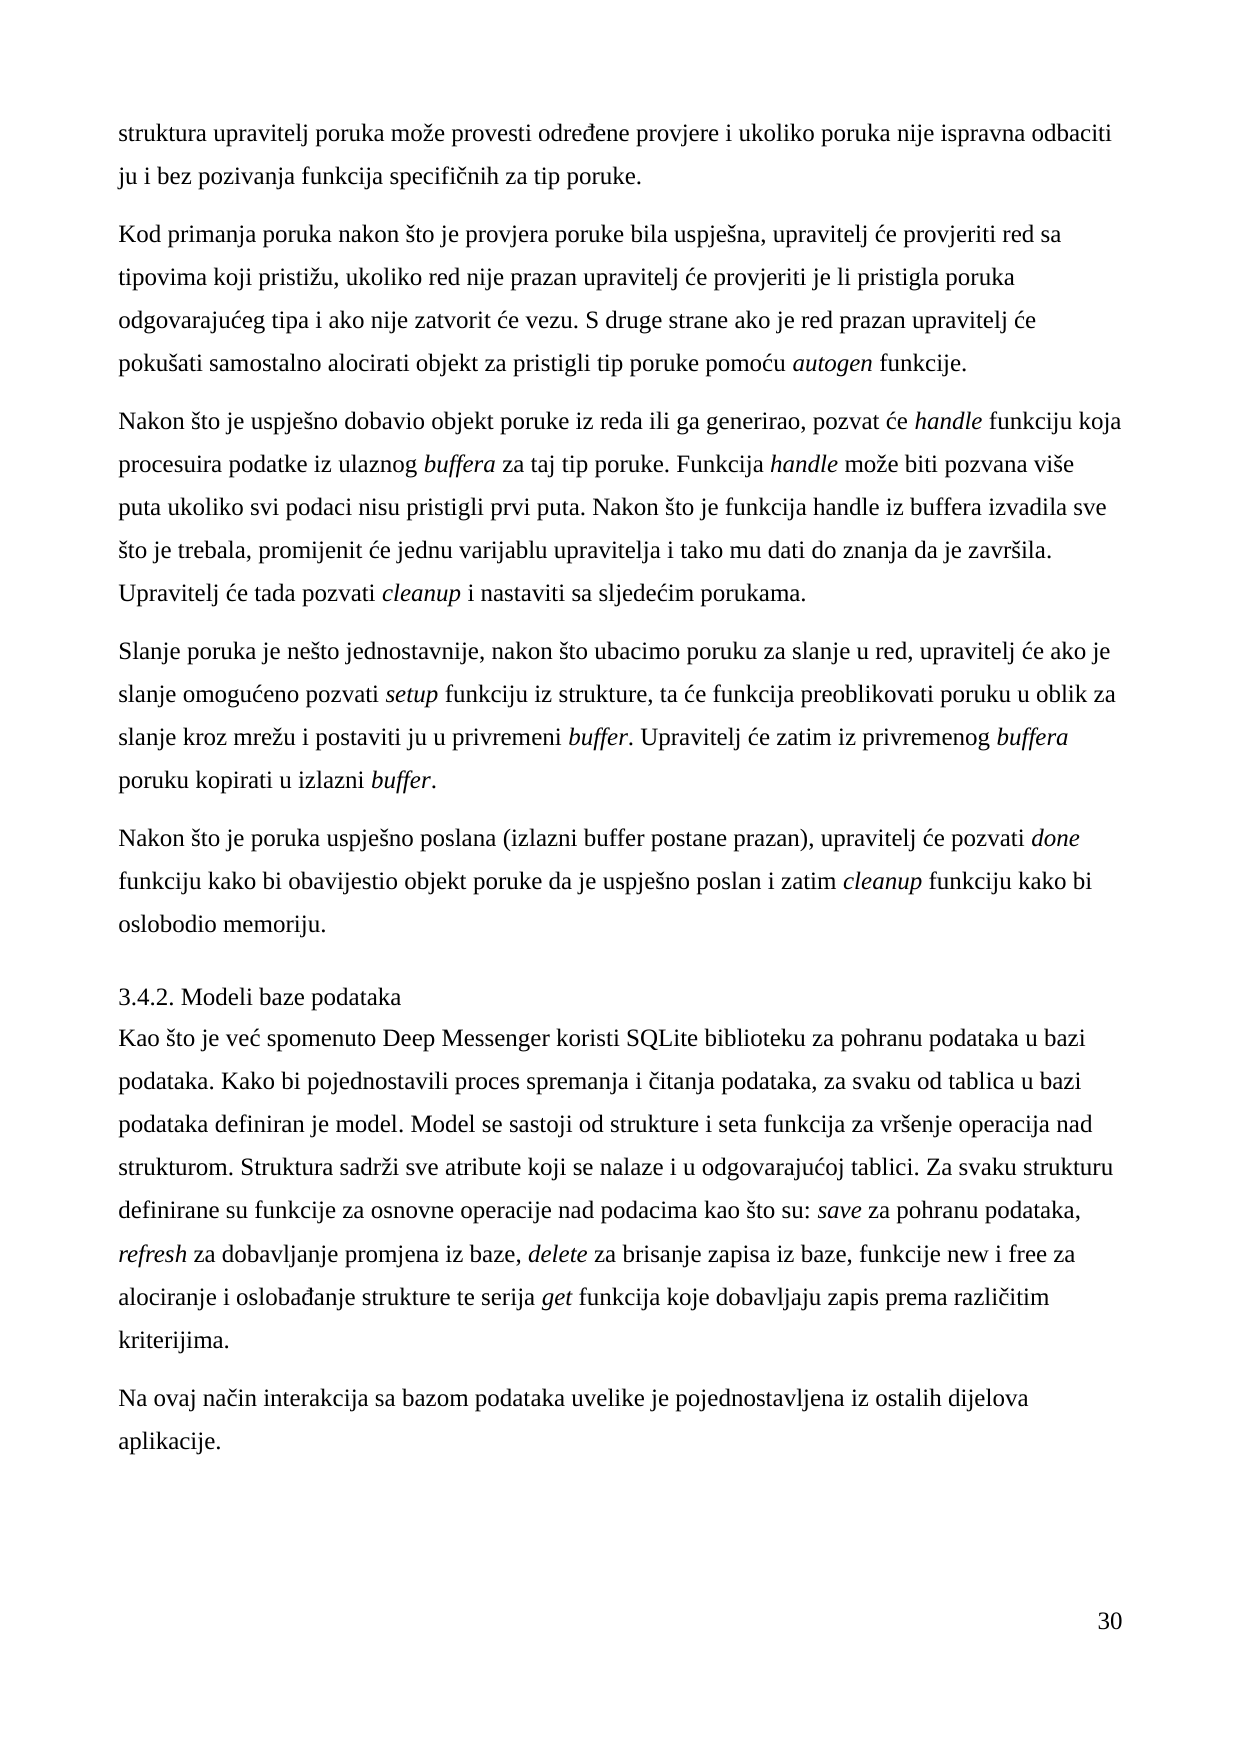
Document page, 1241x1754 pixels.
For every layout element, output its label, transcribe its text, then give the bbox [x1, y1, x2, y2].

subtitle Modeli baze podataka [118, 982, 1122, 1011]
text Slanje poruka je nešto jednostavnije, nakon što ubacimo poruku za slanje u red, upravitelj će ako je slanje omogućeno pozvati setup funkciju iz strukture, ta će funkcija preoblikovati poruku u oblik za slanje kroz mrežu i postaviti ju u privremeni buffer. Upravitelj će zatim iz privremenog buffera poruku kopirati u izlazni buffer. [118, 636, 1122, 794]
text Kao što je već spomenuto Deep Messenger koristi SQLite biblioteku za pohranu podataka u bazi podataka. Kako bi pojednostavili proces spremanja i čitanja podataka, za svaku od tablica u bazi podataka definiran je model. Model se sastoji od strukture i seta funkcija za vršenje operacija nad strukturom. Struktura sadrži sve atribute koji se nalaze i u odgovarajućoj tablici. Za svaku strukturu definirane su funkcije za osnovne operacije nad podacima kao što su: save za pohranu podataka, refresh za dobavljanje promjena iz baze, delete za brisanje zapisa iz baze, funkcije new i free za alociranje i oslobađanje strukture te serija get funkcija koje dobavljaju zapis prema različitim kriterijima. [118, 1023, 1122, 1354]
text Nakon što je poruka uspješno poslana (izlazni buffer postane prazan), upravitelj će pozvati done funkciju kako bi obavijestio objekt poruke da je uspješno poslan i zatim cleanup funkciju kako bi oslobodio memoriju. [118, 823, 1122, 938]
text Na ovaj način interakcija sa bazom podataka uvelike je pojednostavljena iz ostalih dijelova aplikacije. [118, 1383, 1122, 1454]
text Kod primanja poruka nakon što je provjera poruke bila uspješna, upravitelj će provjeriti red sa tipovima koji pristižu, ukoliko red nije prazan upravitelj će provjeriti je li pristigla poruka odgovarajućeg tipa i ako nije zatvorit će vezu. S druge strane ako je red prazan upravitelj će pokušati samostalno alocirati objekt za pristigli tip poruke pomoću autogen funkcije. [118, 219, 1122, 377]
text struktura upravitelj poruka može provesti određene provjere i ukoliko poruka nije ispravna odbaciti ju i bez pozivanja funkcija specifičnih za tip poruke. [118, 118, 1122, 190]
text Nakon što je uspješno dobavio objekt poruke iz reda ili ga generirao, pozvat će handle funkciju koja procesuira podatke iz ulaznog buffera za taj tip poruke. Funkcija handle može biti pozvana više puta ukoliko svi podaci nisu pristigli prvi puta. Nakon što je funkcija handle iz buffera izvadila sve što je trebala, promijenit će jednu varijablu upravitelja i tako mu dati do znanja da je završila. Upravitelj će tada pozvati cleanup i nastaviti sa sljedećim porukama. [118, 406, 1122, 607]
